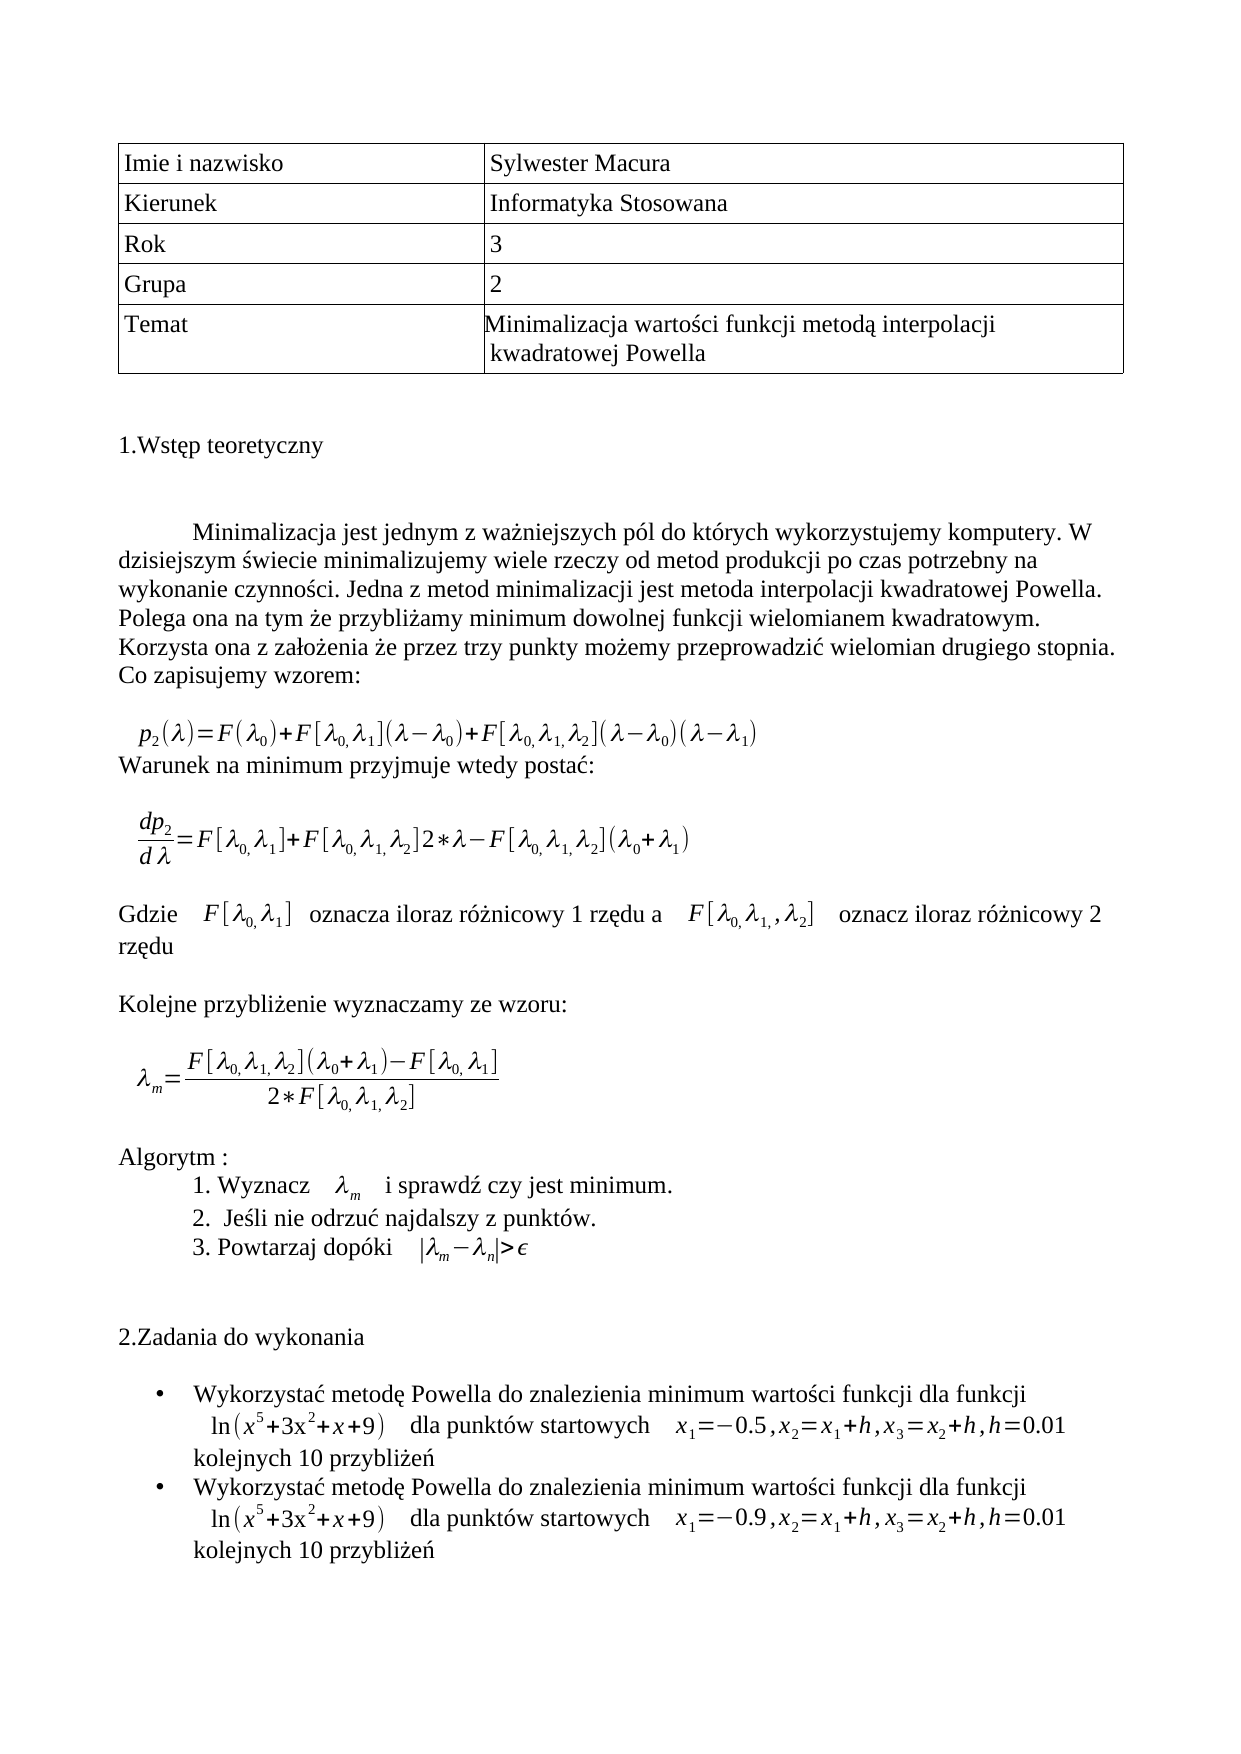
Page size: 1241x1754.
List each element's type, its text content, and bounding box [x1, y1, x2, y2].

table_header Sylwester Macura [485, 144, 1123, 183]
list Wykorzystać metodę Powella do znalezienia minimum wartości funkcji dla funkcji dla punktów startowych kolejnych 10 przybliżeń [156, 1472, 1122, 1564]
text Polega ona na tym że przybliżamy minimum dowolnej funkcji wielomianem kwadratowym. Korzysta ona z założenia że przez trzy punkty możemy przeprowadzić wielomian drugiego stopnia. [118, 603, 1122, 660]
list Wykorzystać metodę Powella do znalezienia minimum wartości funkcji dla funkcji dla punktów startowych kolejnych 10 przybliżeń [156, 1379, 1122, 1472]
text Gdzie oznacza iloraz różnicowy 1 rzędu a oznacz iloraz różnicowy 2 rzędu [118, 899, 1122, 960]
text 2.Zadania do wykonania [118, 1322, 1122, 1351]
text Co zapisujemy wzorem: [118, 660, 1122, 689]
text Minimalizacja jest jednym z ważniejszych pól do których wykorzystujemy komputery. W dzisiejszym świecie minimalizujemy wiele rzeczy od metod produkcji po czas potrzebny na wykonanie czynności. Jedna z metod minimalizacji jest metoda interpolacji kwadratowej Powella. [118, 517, 1122, 603]
table_cell Minimalizacja wartości funkcji metodą interpolacji kwadratowej Powella [485, 305, 1123, 373]
text 3. Powtarzaj dopóki [118, 1232, 1122, 1264]
table_cell Temat [119, 305, 484, 373]
table_cell 2 [485, 264, 1123, 304]
text 1. Wyznacz i sprawdź czy jest minimum. [118, 1171, 1122, 1203]
table_cell Rok [119, 224, 484, 263]
table_cell Grupa [119, 264, 484, 304]
text Kolejne przybliżenie wyznaczamy ze wzoru: [118, 989, 1122, 1017]
table_cell 3 [485, 224, 1123, 263]
table_cell Kierunek [119, 184, 484, 223]
text Warunek na minimum przyjmuje wtedy postać: [118, 750, 1122, 778]
text 2. Jeśli nie odrzuć najdalszy z punktów. [118, 1203, 1122, 1232]
text 1.Wstęp teoretyczny [118, 430, 1122, 459]
text Algorytm : [118, 1142, 1122, 1171]
table_header Imie i nazwisko [119, 144, 484, 183]
table_cell Informatyka Stosowana [485, 184, 1123, 223]
